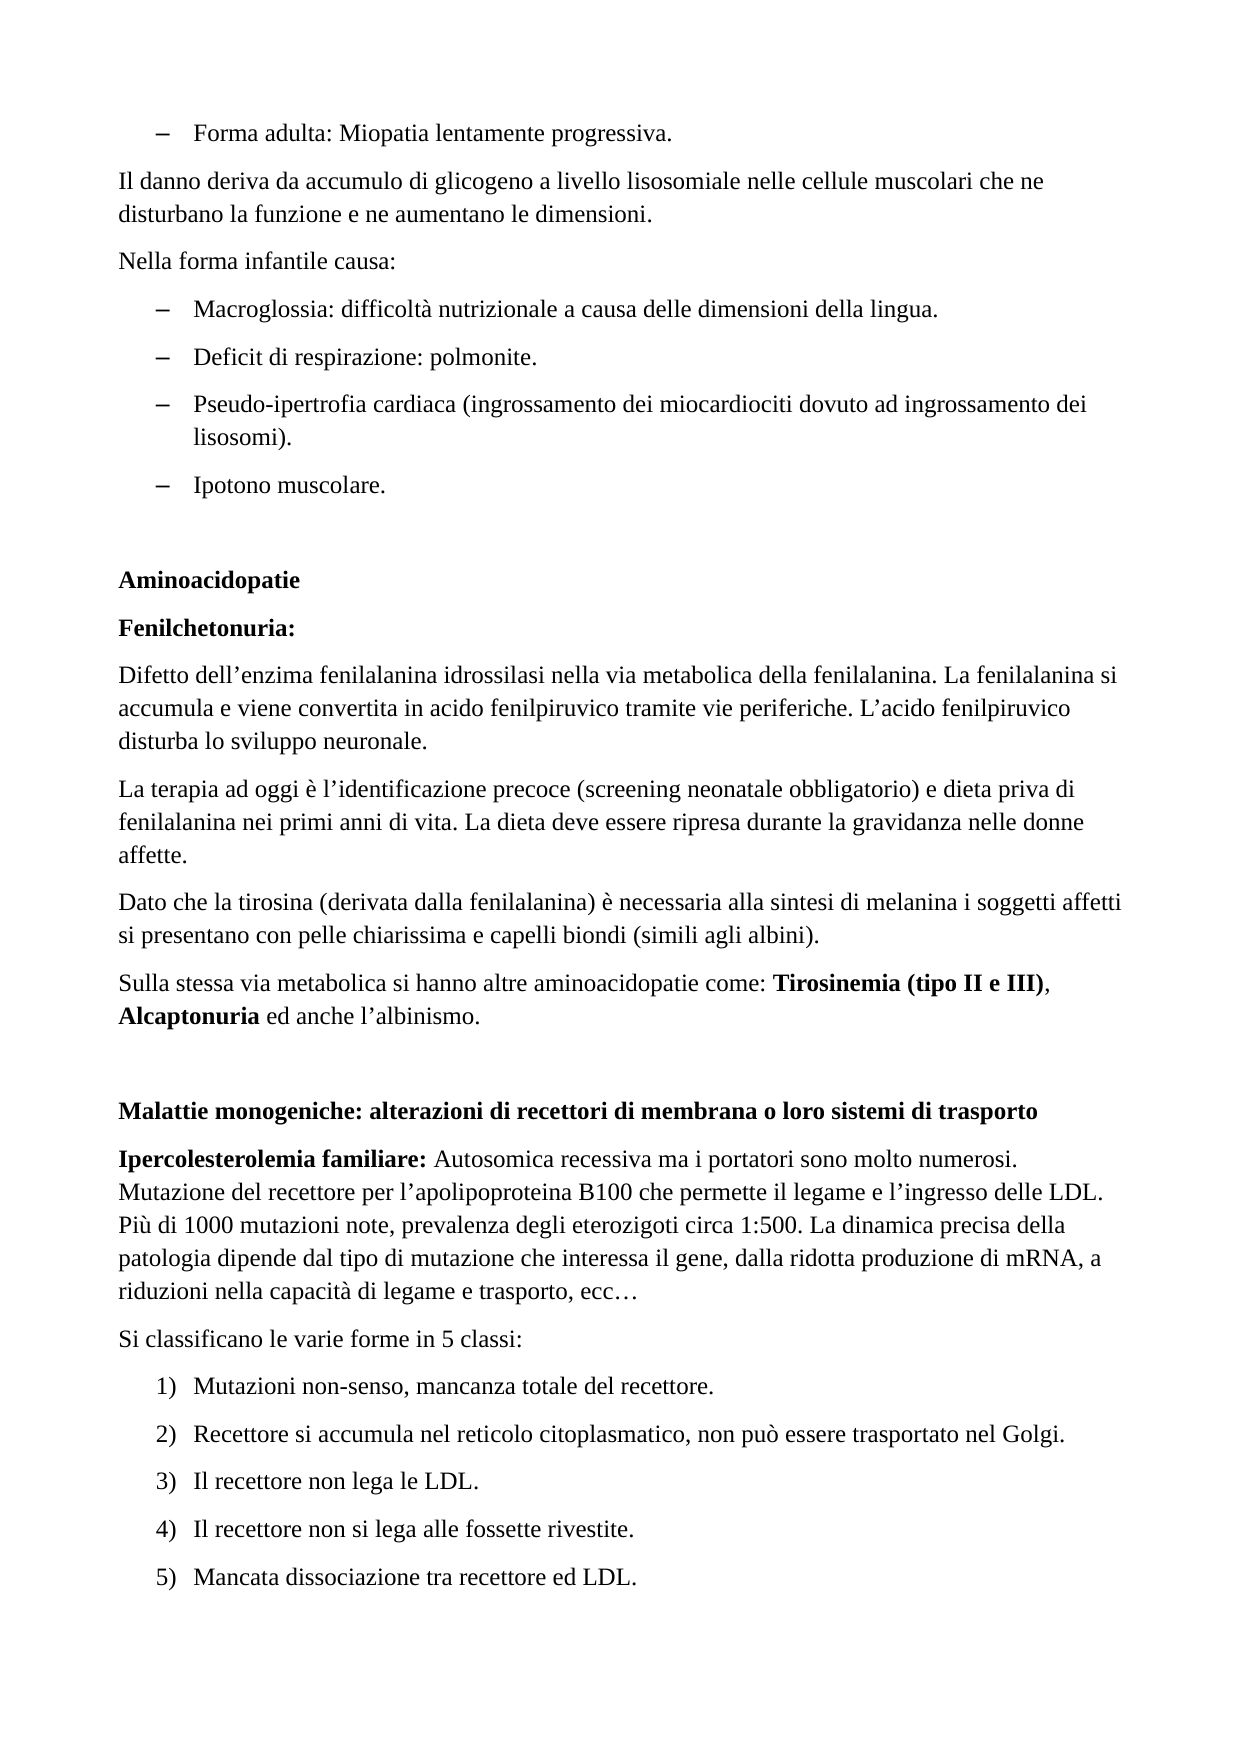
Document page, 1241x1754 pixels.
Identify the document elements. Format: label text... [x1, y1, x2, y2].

list Pseudo-ipertrofia cardiaca (ingrossamento dei miocardiociti dovuto ad ingrossamento dei lisosomi). [156, 389, 1122, 451]
list Forma adulta: Miopatia lentamente progressiva. [156, 118, 1122, 147]
text Ipercolesterolemia familiare: Autosomica recessiva ma i portatori sono molto numerosi. Mutazione del recettore per l’apolipoproteina B100 che permette il legame e l’ingresso delle LDL. Più di 1000 mutazioni note, prevalenza degli eterozigoti circa 1:500. La dinamica precisa della patologia dipende dal tipo di mutazione che interessa il gene, dalla ridotta produzione di mRNA, a riduzioni nella capacità di legame e trasporto, ecc… [118, 1144, 1122, 1305]
text Si classificano le varie forme in 5 classi: [118, 1324, 1122, 1352]
list Il recettore non si lega alle fossette rivestite. [156, 1514, 1122, 1543]
text Fenilchetonuria: [118, 613, 1122, 641]
list Recettore si accumula nel reticolo citoplasmatico, non può essere trasportato nel Golgi. [156, 1419, 1122, 1448]
text Malattie monogeniche: alterazioni di recettori di membrana o loro sistemi di trasporto [118, 1096, 1122, 1125]
list Mancata dissociazione tra recettore ed LDL. [156, 1562, 1122, 1590]
text Dato che la tirosina (derivata dalla fenilalanina) è necessaria alla sintesi di melanina i soggetti affetti si presentano con pelle chiarissima e capelli biondi (simili agli albini). [118, 887, 1122, 949]
list Il recettore non lega le LDL. [156, 1466, 1122, 1495]
list Macroglossia: difficoltà nutrizionale a causa delle dimensioni della lingua. [156, 294, 1122, 323]
list Deficit di respirazione: polmonite. [156, 342, 1122, 370]
text Nella forma infantile causa: [118, 246, 1122, 275]
text La terapia ad oggi è l’identificazione precoce (screening neonatale obbligatorio) e dieta priva di fenilalanina nei primi anni di vita. La dieta deve essere ripresa durante la gravidanza nelle donne affette. [118, 774, 1122, 869]
text Aminoacidopatie [118, 565, 1122, 594]
text Difetto dell’enzima fenilalanina idrossilasi nella via metabolica della fenilalanina. La fenilalanina si accumula e viene convertita in acido fenilpiruvico tramite vie periferiche. L’acido fenilpiruvico disturba lo sviluppo neuronale. [118, 660, 1122, 755]
text Sulla stessa via metabolica si hanno altre aminoacidopatie come: Tirosinemia (tipo II e III), Alcaptonuria ed anche l’albinismo. [118, 968, 1122, 1030]
text Il danno deriva da accumulo di glicogeno a livello lisosomiale nelle cellule muscolari che ne disturbano la funzione e ne aumentano le dimensioni. [118, 166, 1122, 227]
list Mutazioni non-senso, mancanza totale del recettore. [156, 1371, 1122, 1400]
list Ipotono muscolare. [156, 470, 1122, 498]
